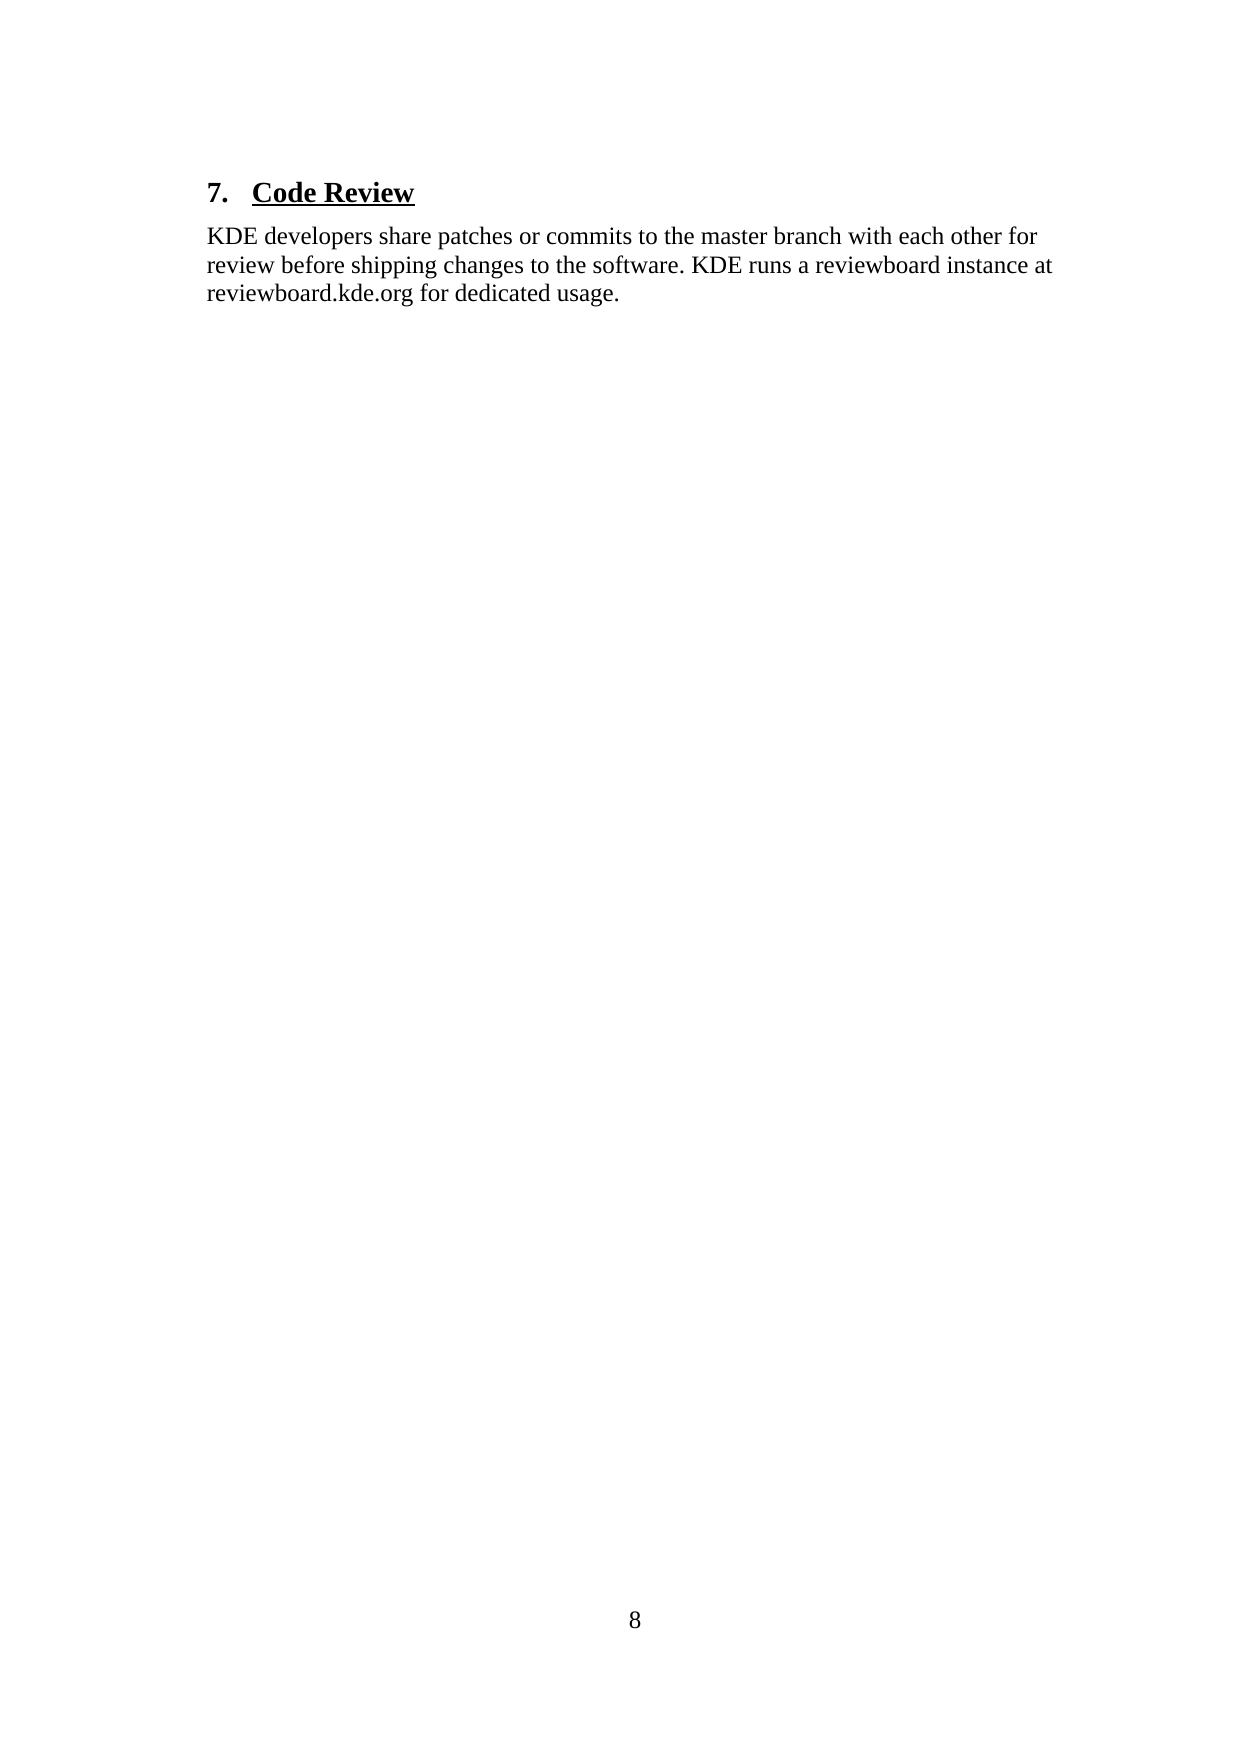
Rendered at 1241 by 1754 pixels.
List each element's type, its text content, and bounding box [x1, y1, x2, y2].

text KDE developers share patches or commits to the master branch with each other for review before shipping changes to the software. KDE runs a reviewboard instance at reviewboard.kde.org for dedicated usage. [207, 221, 1063, 307]
subtitle Code Review [207, 175, 1063, 208]
